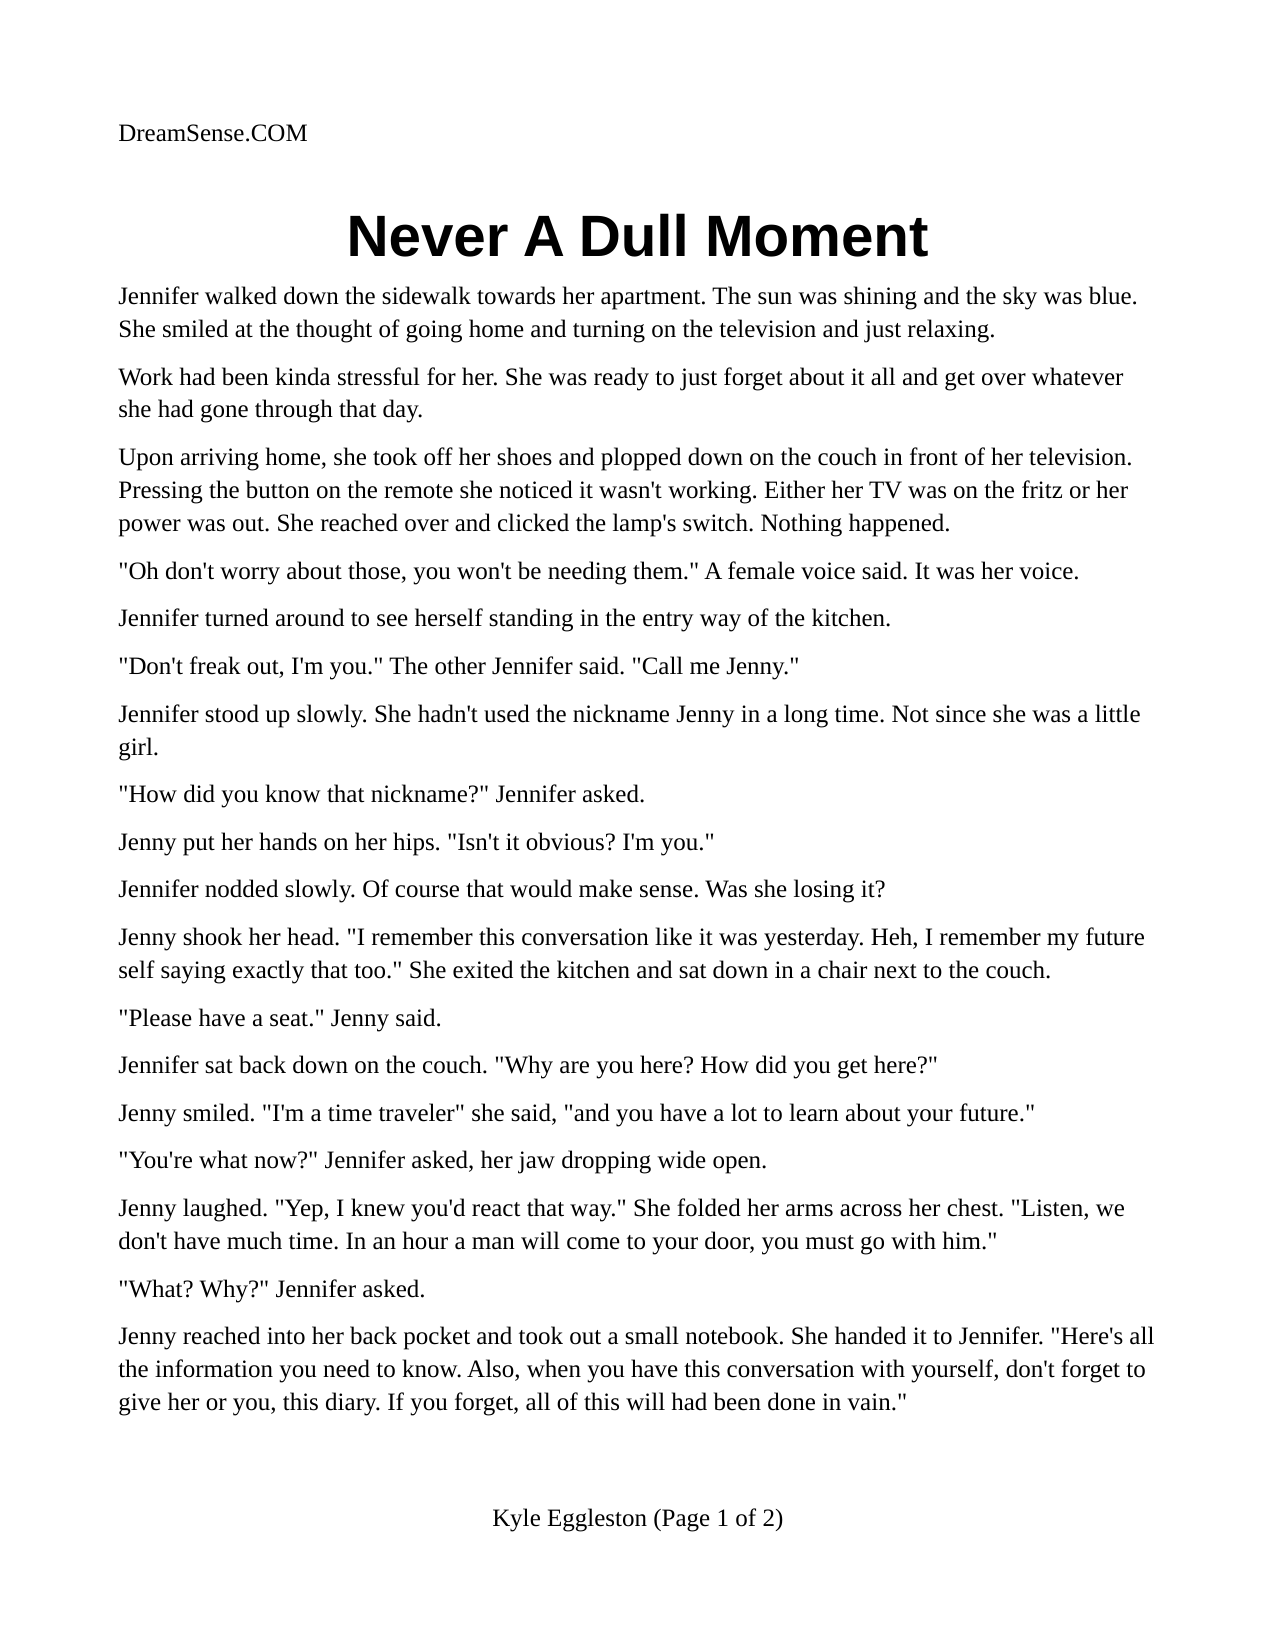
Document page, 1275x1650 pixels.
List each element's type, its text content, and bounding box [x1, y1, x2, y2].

text Jennifer sat back down on the couch. "Why are you here? How did you get here?" [118, 1050, 1157, 1079]
text "Don't freak out, I'm you." The other Jennifer said. "Call me Jenny." [118, 651, 1157, 680]
text Upon arriving home, she took off her shoes and plopped down on the couch in front of her television. Pressing the button on the remote she noticed it wasn't working. Either her TV was on the fritz or her power was out. She reached over and clicked the lamp's switch. Nothing happened. [118, 442, 1157, 537]
title Never A Dull Moment [118, 201, 1157, 268]
text Jenny shook her head. "I remember this conversation like it was yesterday. Heh, I remember my future self saying exactly that too." She exited the kitchen and sat down in a chair next to the couch. [118, 922, 1157, 984]
text Jennifer walked down the sidewalk towards her apartment. The sun was shining and the sky was blue. She smiled at the thought of going home and turning on the television and just relaxing. [118, 281, 1157, 343]
text Jenny reached into her back pocket and took out a small notebook. She handed it to Jennifer. "Here's all the information you need to know. Also, when you have this conversation with yourself, don't forget to give her or you, this diary. If you forget, all of this will had been done in vain." [118, 1321, 1157, 1416]
text "Oh don't worry about those, you won't be needing them." A female voice said. It was her voice. [118, 556, 1157, 584]
text "You're what now?" Jennifer asked, her jaw dropping wide open. [118, 1146, 1157, 1174]
text Work had been kinda stressful for her. She was ready to just forget about it all and get over whatever she had gone through that day. [118, 362, 1157, 423]
text Jennifer turned around to see herself standing in the entry way of the kitchen. [118, 603, 1157, 632]
text Jenny put her hands on her hips. "Isn't it obvious? I'm you." [118, 827, 1157, 856]
text "How did you know that nickname?" Jennifer asked. [118, 779, 1157, 808]
text Jenny smiled. "I'm a time traveler" she said, "and you have a lot to learn about your future." [118, 1098, 1157, 1127]
text "What? Why?" Jennifer asked. [118, 1274, 1157, 1302]
text Jennifer stood up slowly. She hadn't used the nickname Jenny in a long time. Not since she was a little girl. [118, 699, 1157, 760]
text Jennifer nodded slowly. Of course that would make sense. Was she losing it? [118, 874, 1157, 903]
text Jenny laughed. "Yep, I knew you'd react that way." She folded her arms across her chest. "Listen, we don't have much time. In an hour a man will come to your door, you must go with him." [118, 1193, 1157, 1255]
text "Please have a seat." Jenny said. [118, 1003, 1157, 1031]
